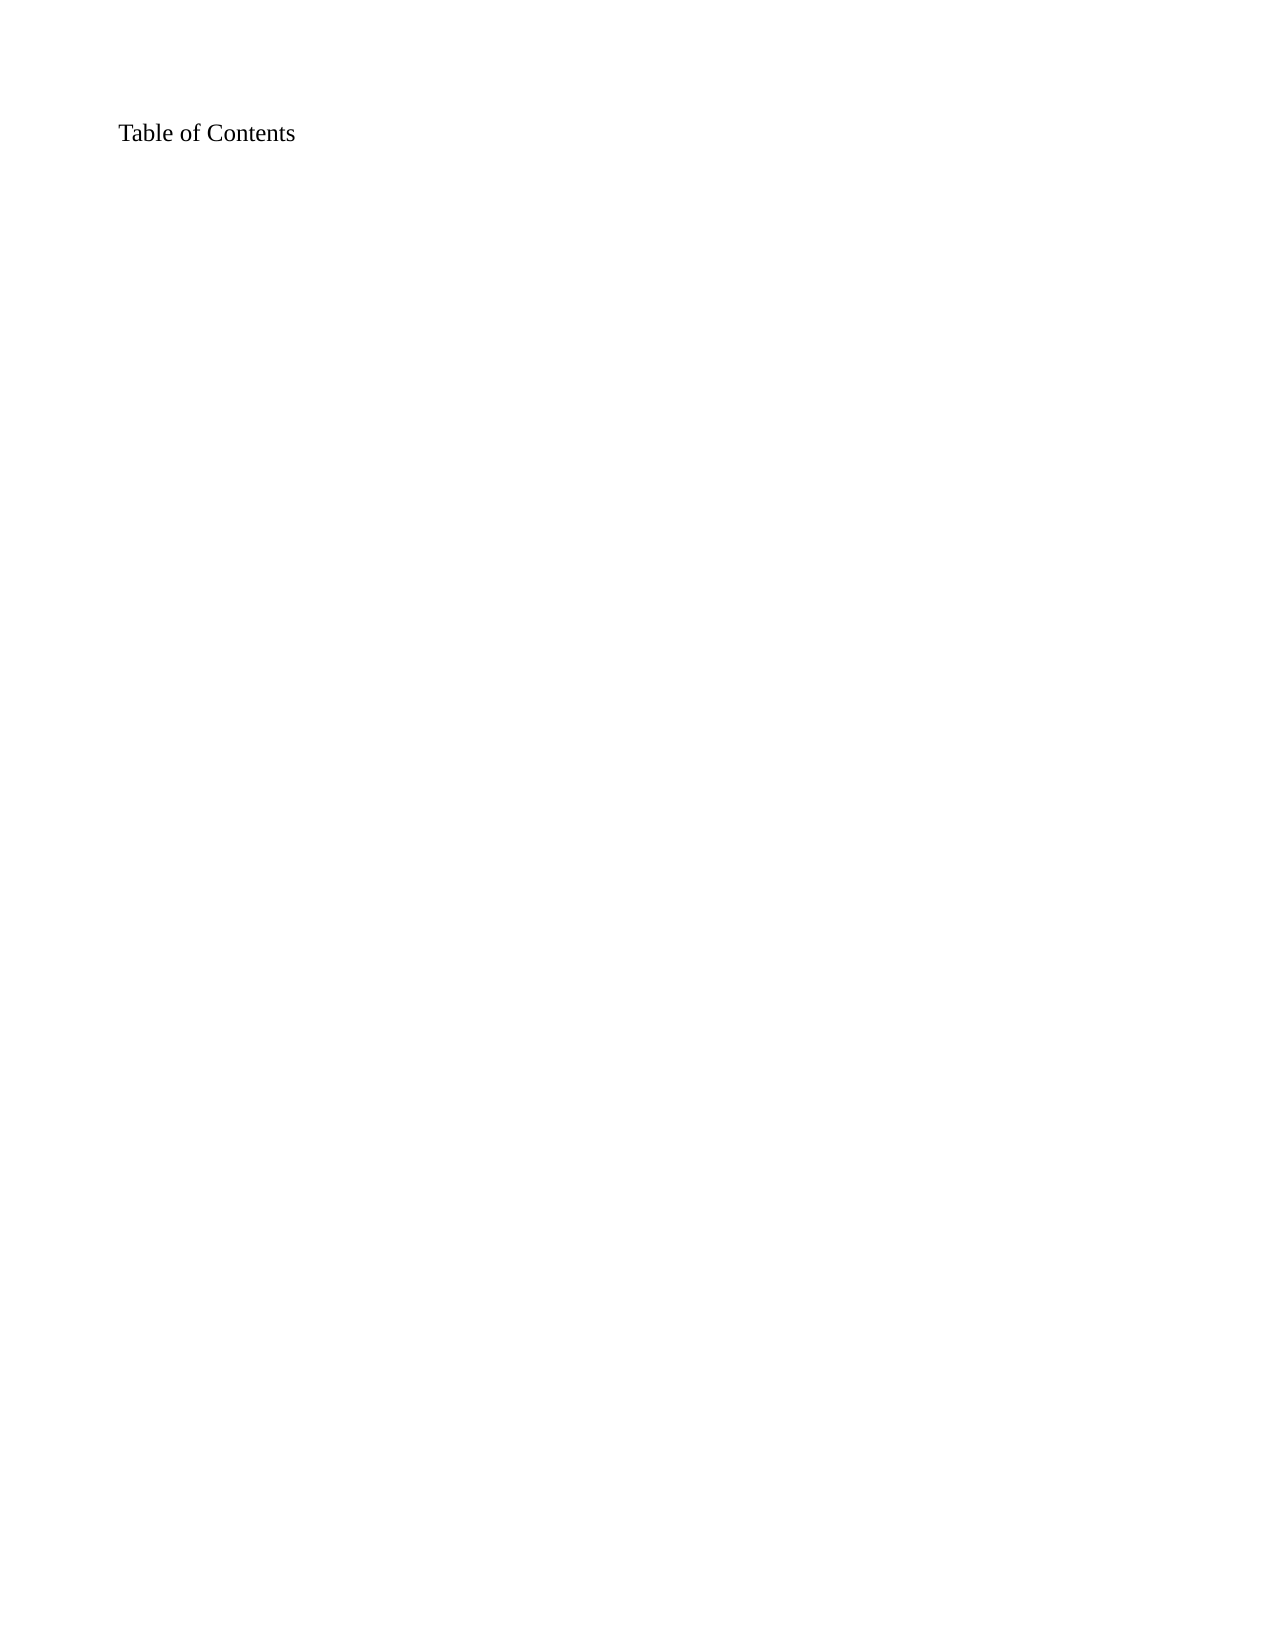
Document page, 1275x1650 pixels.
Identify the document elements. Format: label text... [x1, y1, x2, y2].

text Table of Contents [118, 118, 1157, 147]
